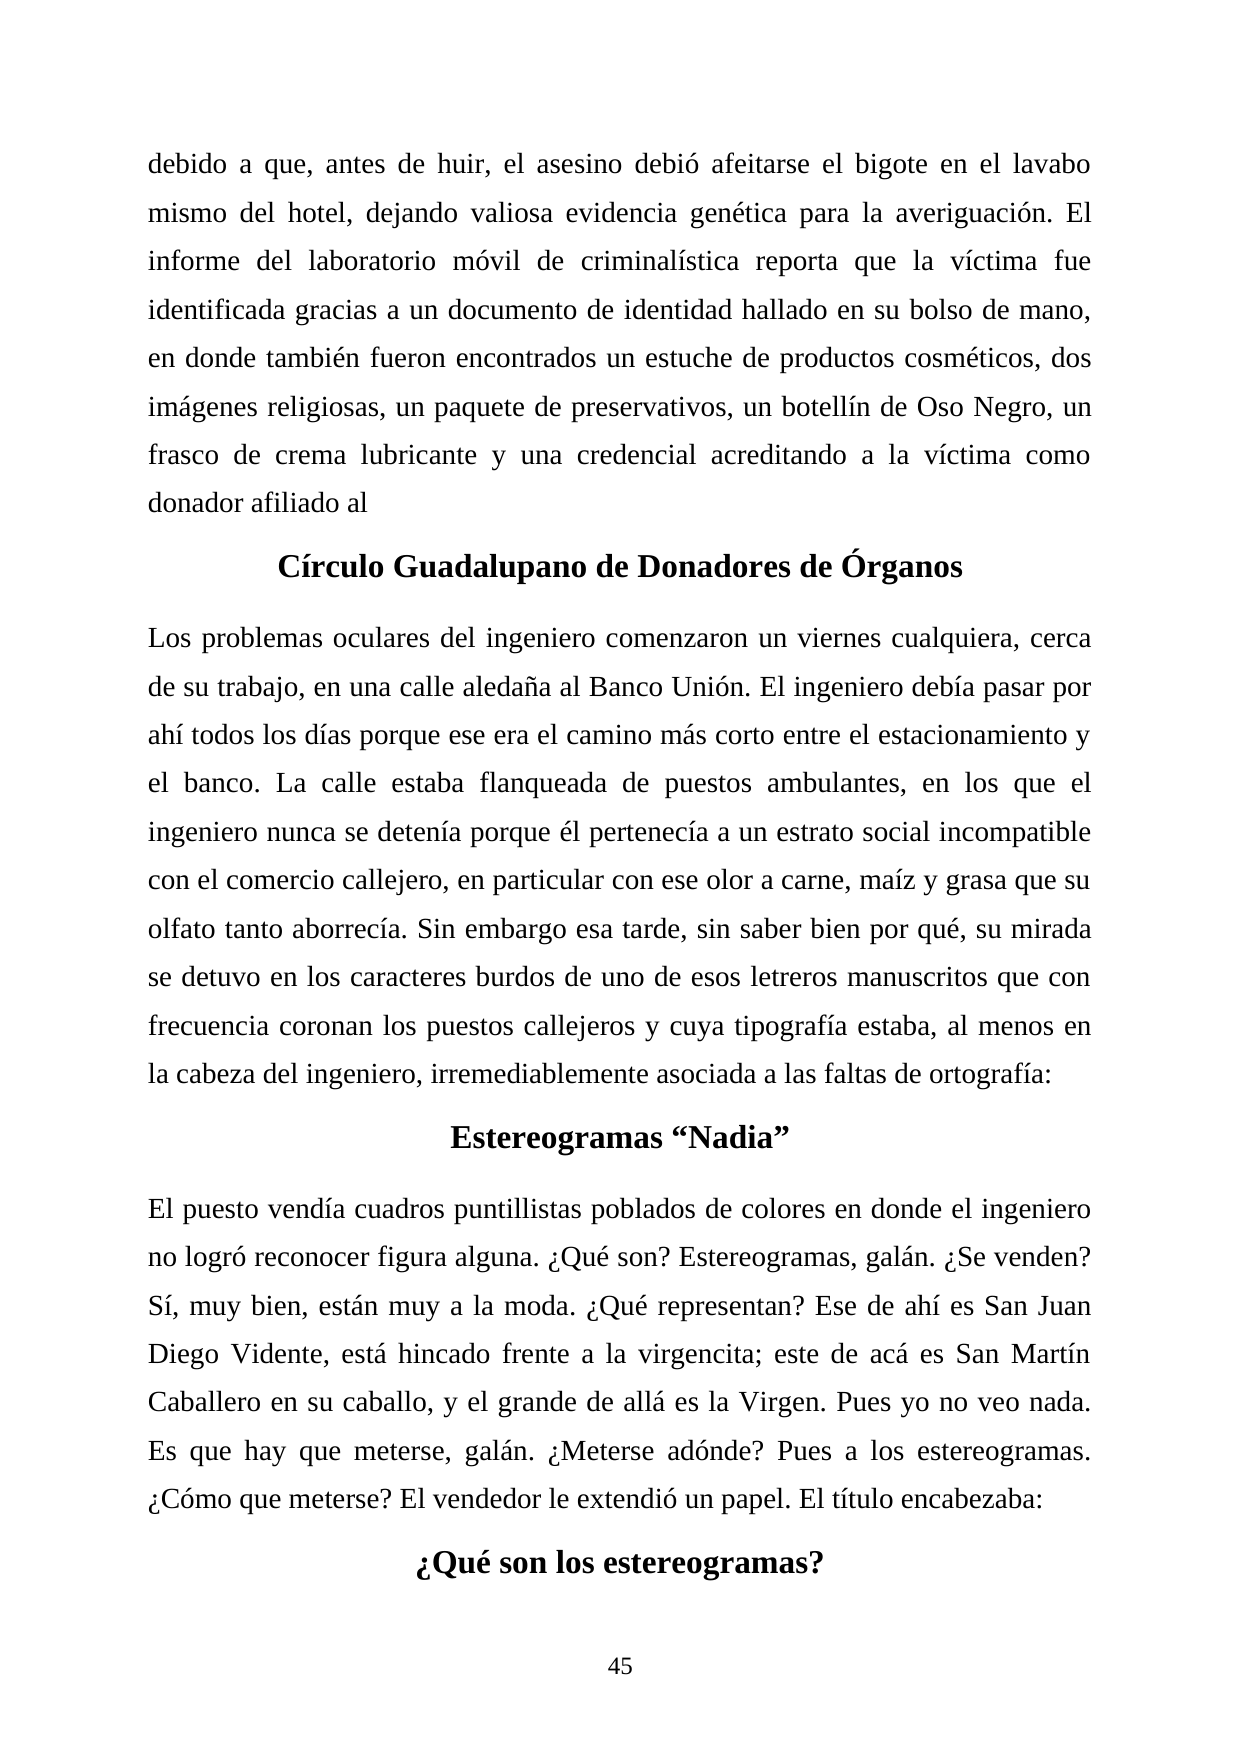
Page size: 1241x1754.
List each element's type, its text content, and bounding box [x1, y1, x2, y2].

text ¿Qué son los estereogramas? [148, 1544, 1092, 1581]
text Los problemas oculares del ingeniero comenzaron un viernes cualquiera, cerca de su trabajo, en una calle aledaña al Banco Unión. El ingeniero debía pasar por ahí todos los días porque ese era el camino más corto entre el estacionamiento y el banco. La calle estaba flanqueada de puestos ambulantes, en los que el ingeniero nunca se detenía porque él pertenecía a un estrato social incompatible con el comercio callejero, en particular con ese olor a carne, maíz y grasa que su olfato tanto aborrecía. Sin embargo esa tarde, sin saber bien por qué, su mirada se detuvo en los caracteres burdos de uno de esos letreros manuscritos que con frecuencia coronan los puestos callejeros y cuya tipografía estaba, al menos en la cabeza del ingeniero, irremediablemente asociada a las faltas de ortografía: [148, 621, 1092, 1090]
text Estereogramas “Nadia” [148, 1118, 1092, 1155]
text El puesto vendía cuadros puntillistas poblados de colores en donde el ingeniero no logró reconocer figura alguna. ¿Qué son? Estereogramas, galán. ¿Se venden? Sí, muy bien, están muy a la moda. ¿Qué representan? Ese de ahí es San Juan Diego Vidente, está hincado frente a la virgencita; este de acá es San Martín Caballero en su caballo, y el grande de allá es la Virgen. Pues yo no veo nada. Es que hay que meterse, galán. ¿Meterse adónde? Pues a los estereogramas. ¿Cómo que meterse? El vendedor le extendió un papel. El título encabezaba: [148, 1192, 1092, 1515]
text debido a que, antes de huir, el asesino debió afeitarse el bigote en el lavabo mismo del hotel, dejando valiosa evidencia genética para la averiguación. El informe del laboratorio móvil de criminalística reporta que la víctima fue identificada gracias a un documento de identidad hallado en su bolso de mano, en donde también fueron encontrados un estuche de productos cosméticos, dos imágenes religiosas, un paquete de preservativos, un botellín de Oso Negro, un frasco de crema lubricante y una credencial acreditando a la víctima como donador afiliado al [148, 148, 1092, 519]
text Círculo Guadalupano de Donadores de Órganos [148, 548, 1092, 584]
